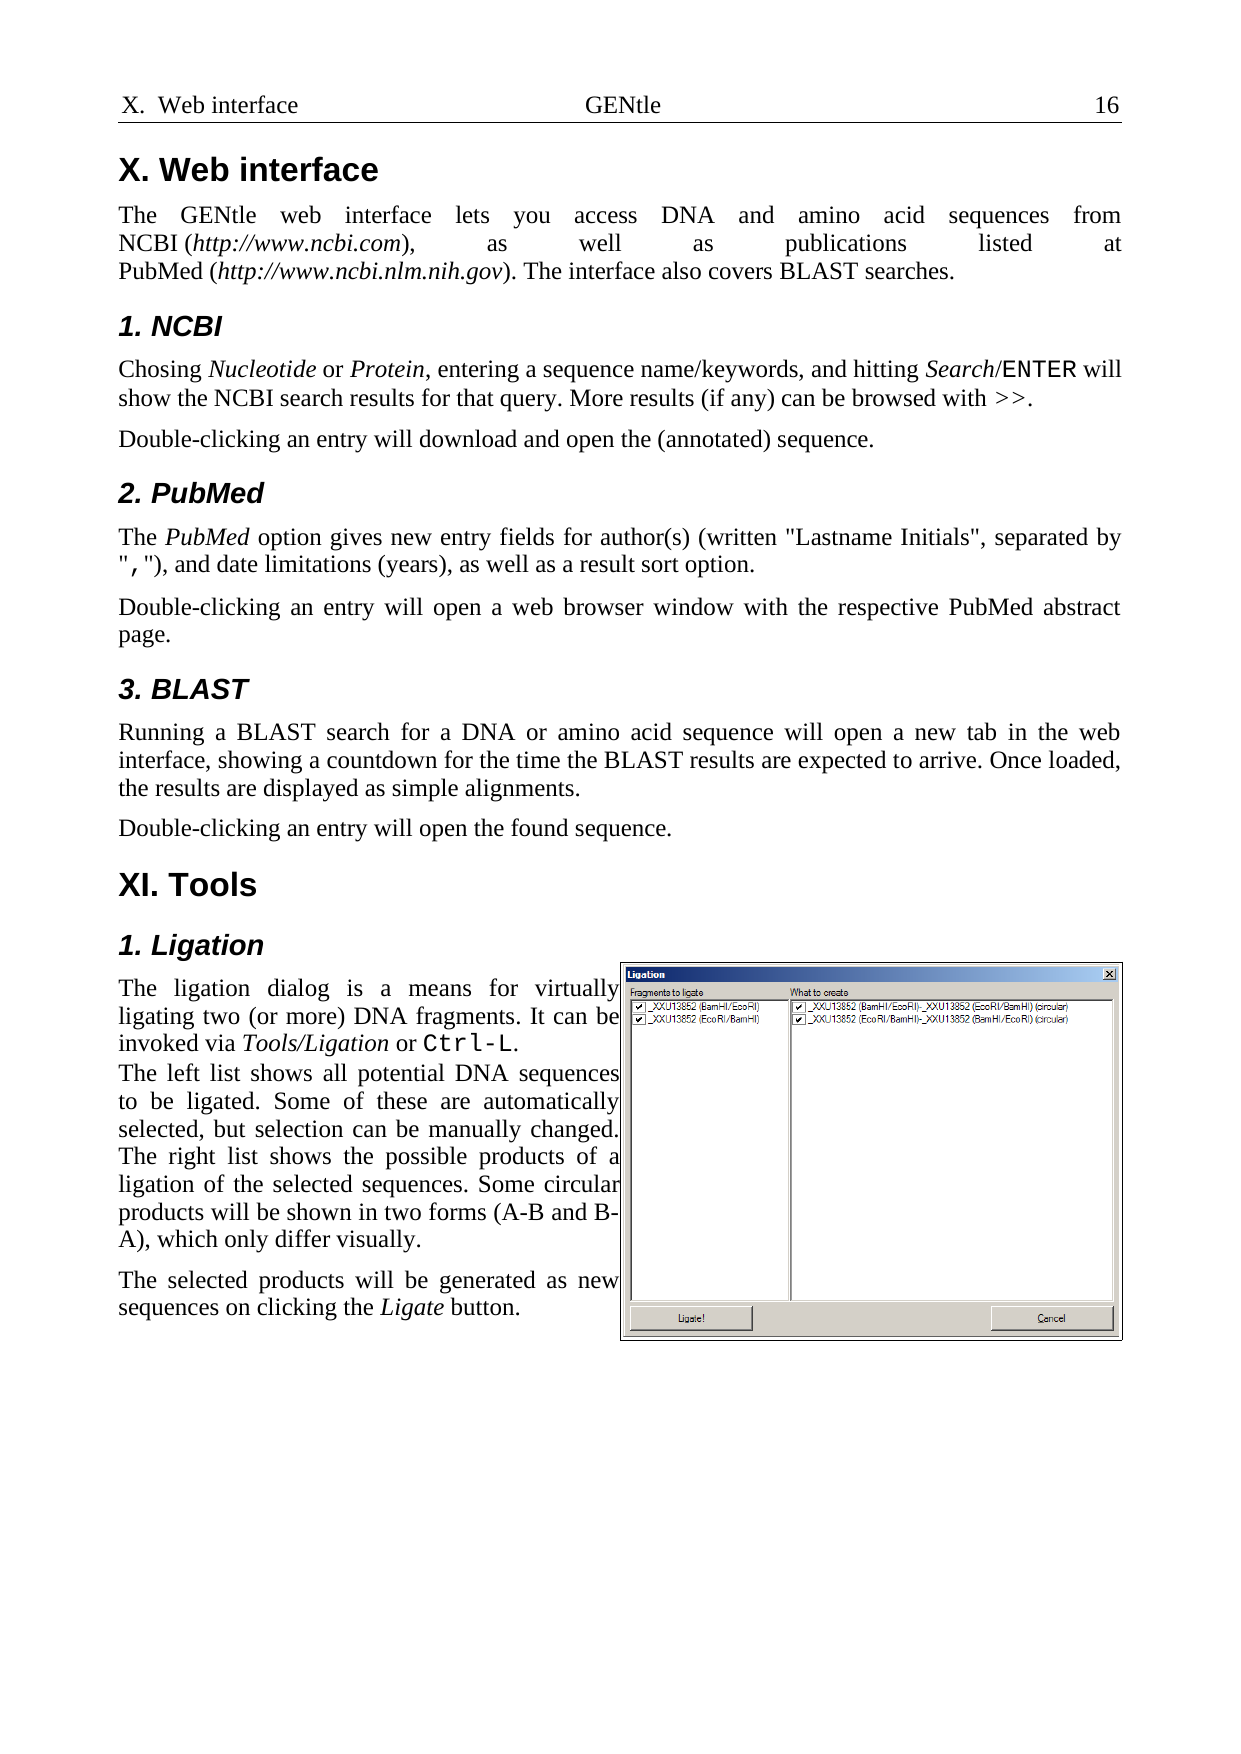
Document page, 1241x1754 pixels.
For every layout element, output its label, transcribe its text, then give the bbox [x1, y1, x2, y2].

subtitle BLAST [118, 673, 1122, 706]
text Double-clicking an entry will download and open the (annotated) sequence. [118, 425, 1122, 452]
text Double-clicking an entry will open a web browser window with the respective PubMed abstract page. [118, 593, 1122, 648]
subtitle NCBI [118, 309, 1122, 342]
text The GENtle web interface lets you access DNA and amino acid sequences from NCBI (http://www.ncbi.com), as well as publications listed at PubMed (http://www.ncbi.nlm.nih.gov). The interface also covers BLAST searches. [118, 201, 1122, 284]
text The PubMed option gives new entry fields for author(s) (written "Lastname Initials", separated by ","), and date limitations (years), as well as a result sort option. [118, 523, 1122, 580]
text [621, 963, 1122, 1340]
subtitle Web interface [118, 152, 1122, 189]
text The selected products will be generated as new sequences on clicking the Ligate button. [118, 1266, 620, 1321]
subtitle Ligation [118, 929, 1122, 962]
text The left list shows all potential DNA sequences to be ligated. Some of these are automatically selected, but selection can be manually changed. The right list shows the possible products of a ligation of the selected sequences. Some circular products will be shown in two forms (A-B and B-A), which only differ visually. [118, 1059, 620, 1253]
text Double-clicking an entry will open the found sequence. [118, 814, 1122, 842]
subtitle PubMed [118, 477, 1122, 510]
picture [623, 964, 1119, 1337]
subtitle Tools [118, 867, 1122, 904]
text The ligation dialog is a means for virtually ligating two (or more) DNA fragments. It can be invoked via Tools/Ligation or Ctrl-L. [118, 974, 620, 1059]
text Chosing Nucleotide or Protein, entering a sequence name/keywords, and hitting Search/ENTER will show the NCBI search results for that query. More results (if any) can be browsed with >>. [118, 355, 1122, 412]
text Running a BLAST search for a DNA or amino acid sequence will open a new tab in the web interface, showing a countdown for the time the BLAST results are expected to arrive. Once loaded, the results are displayed as simple alignments. [118, 718, 1122, 801]
